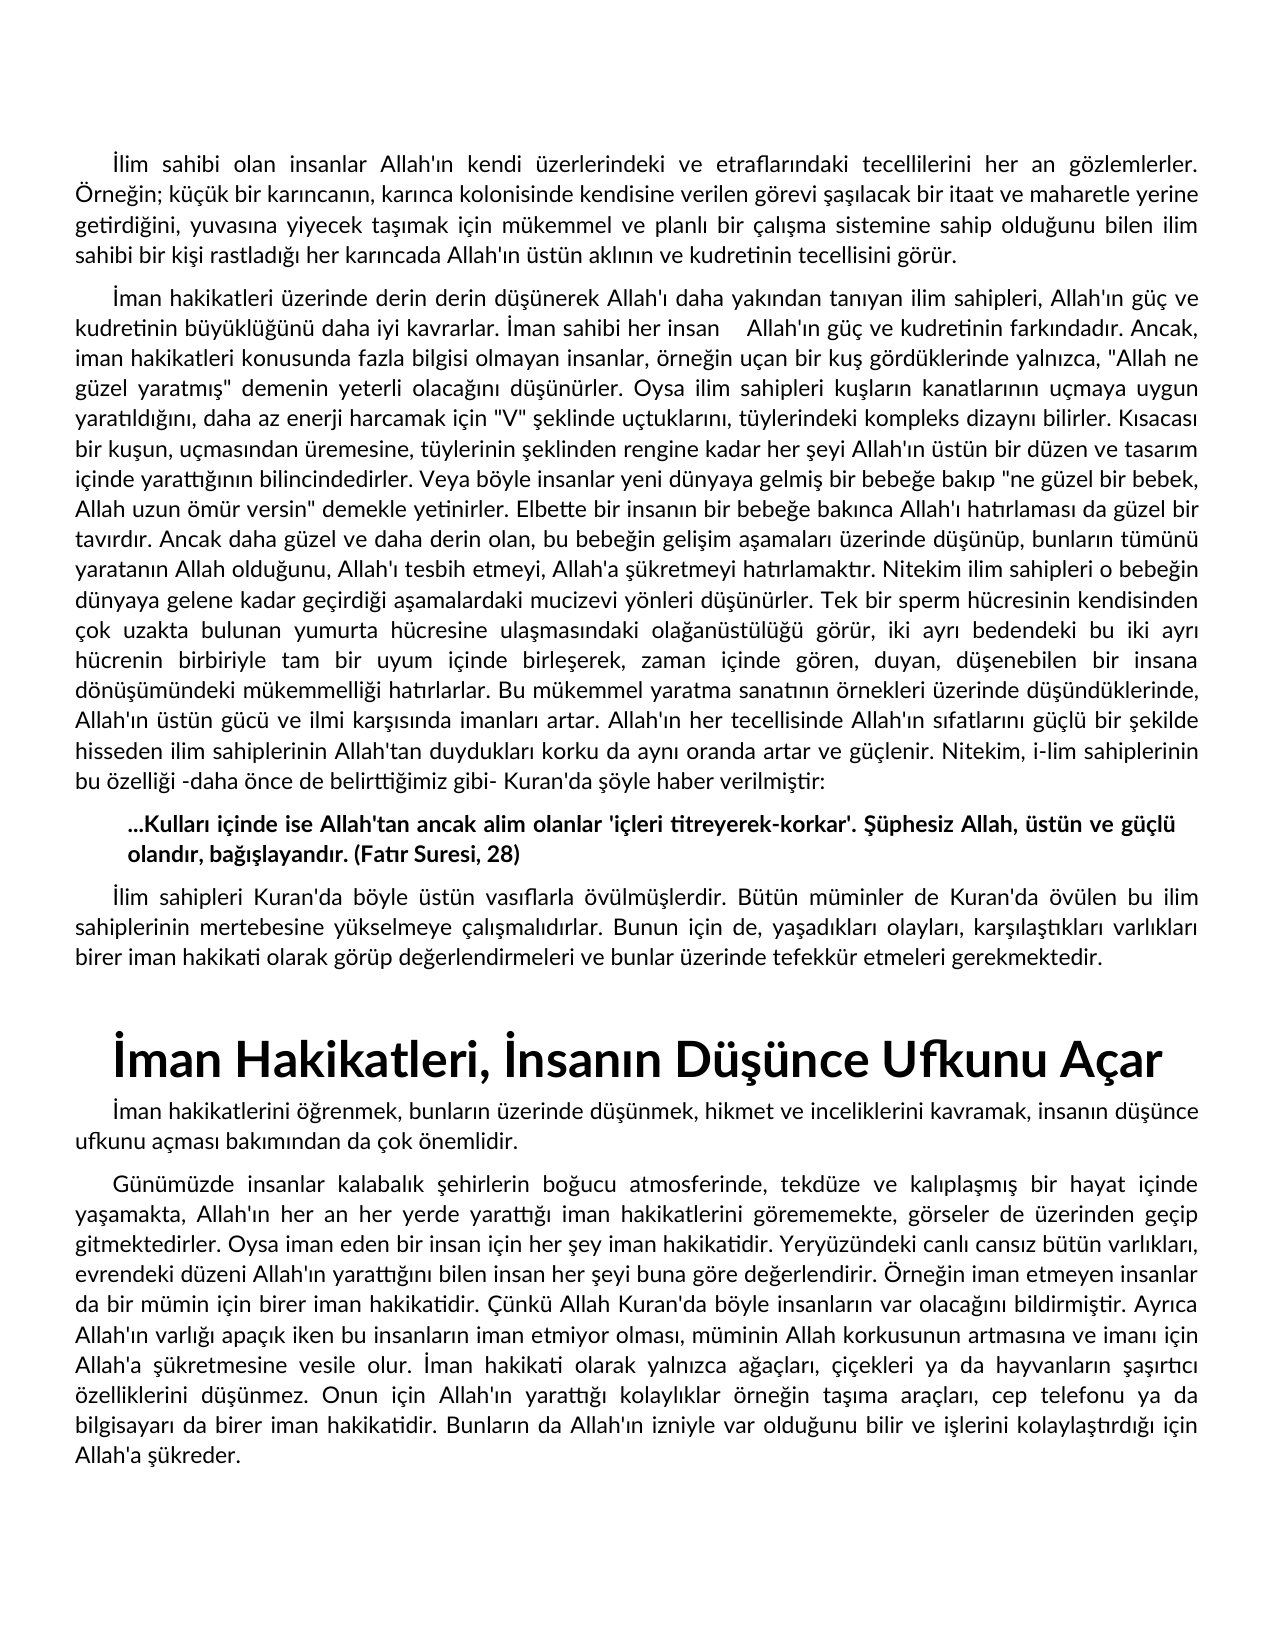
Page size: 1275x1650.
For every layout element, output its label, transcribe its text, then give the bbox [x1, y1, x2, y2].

text ...Kulları içinde ise Allah'tan ancak alim olanlar 'içleri titreyerek-korkar'. Şüphesiz Allah, üstün ve güçlü olandır, bağışlayandır. (Fatır Suresi, 28) [127, 809, 1177, 867]
text Günümüzde insanlar kalabalık şehirlerin boğucu atmosferinde, tekdüze ve kalıplaşmış bir hayat içinde yaşamakta, Allah'ın her an her yerde yarattığı iman hakikatlerini görememekte, görseler de üzerinden geçip gitmektedirler. Oysa iman eden bir insan için her şey iman hakikatidir. Yeryüzündeki canlı cansız bütün varlıkları, evrendeki düzeni Allah'ın yarattığını bilen insan her şeyi buna göre değerlendirir. Örneğin iman etmeyen insanlar da bir mümin için birer iman hakikatidir. Çünkü Allah Kuran'da böyle insanların var olacağını bildirmiştir. Ayrıca Allah'ın varlığı apaçık iken bu insanların iman etmiyor olması, müminin Allah korkusunun artmasına ve imanı için Allah'a şükretmesine vesile olur. İman hakikati olarak yalnızca ağaçları, çiçekleri ya da hayvanların şaşırtıcı özelliklerini düşünmez. Onun için Allah'ın yarattığı kolaylıklar örneğin taşıma araçları, cep telefonu ya da bilgisayarı da birer iman hakikatidir. Bunların da Allah'ın izniyle var olduğunu bilir ve işlerini kolaylaştırdığı için Allah'a şükreder. [75, 1169, 1200, 1469]
text İlim sahipleri Kuran'da böyle üstün vasıflarla övülmüşlerdir. Bütün müminler de Kuran'da övülen bu ilim sahiplerinin mertebesine yükselmeye çalışmalıdırlar. Bunun için de, yaşadıkları olayları, karşılaştıkları varlıkları birer iman hakikati olarak görüp değerlendirmeleri ve bunlar üzerinde tefekkür etmeleri gerekmektedir. [75, 882, 1200, 970]
text İman hakikatleri üzerinde derin derin düşünerek Allah'ı daha yakından tanıyan ilim sahipleri, Allah'ın güç ve kudretinin büyüklüğünü daha iyi kavrarlar. İman sahibi her insan Allah'ın güç ve kudretinin farkındadır. Ancak, iman hakikatleri konusunda fazla bilgisi olmayan insanlar, örneğin uçan bir kuş gördüklerinde yalnızca, "Allah ne güzel yaratmış" demenin yeterli olacağını düşünürler. Oysa ilim sahipleri kuşların kanatlarının uçmaya uygun yaratıldığını, daha az enerji harcamak için "V" şeklinde uçtuklarını, tüylerindeki kompleks dizaynı bilirler. Kısacası bir kuşun, uçmasından üremesine, tüylerinin şeklinden rengine kadar her şeyi Allah'ın üstün bir düzen ve tasarım içinde yarattığının bilincindedirler. Veya böyle insanlar yeni dünyaya gelmiş bir bebeğe bakıp "ne güzel bir bebek, Allah uzun ömür versin" demekle yetinirler. Elbette bir insanın bir bebeğe bakınca Allah'ı hatırlaması da güzel bir tavırdır. Ancak daha güzel ve daha derin olan, bu bebeğin gelişim aşamaları üzerinde düşünüp, bunların tümünü yaratanın Allah olduğunu, Allah'ı tesbih etmeyi, Allah'a şükretmeyi hatırlamaktır. Nitekim ilim sahipleri o bebeğin dünyaya gelene kadar geçirdiği aşamalardaki mucizevi yönleri düşünürler. Tek bir sperm hücresinin kendisinden çok uzakta bulunan yumurta hücresine ulaşmasındaki olağanüstülüğü görür, iki ayrı bedendeki bu iki ayrı hücrenin birbiriyle tam bir uyum içinde birleşerek, zaman içinde gören, duyan, düşenebilen bir insana dönüşümündeki mükemmelliği hatırlarlar. Bu mükemmel yaratma sanatının örnekleri üzerinde düşündüklerinde, Allah'ın üstün gücü ve ilmi karşısında imanları artar. Allah'ın her tecellisinde Allah'ın sıfatlarını güçlü bir şekilde hisseden ilim sahiplerinin Allah'tan duydukları korku da aynı oranda artar ve güçlenir. Nitekim, i-lim sahiplerinin bu özelliği -daha önce de belirttiğimiz gibi- Kuran'da şöyle haber verilmiştir: [75, 283, 1200, 794]
text İman hakikatlerini öğrenmek, bunların üzerinde düşünmek, hikmet ve inceliklerini kavramak, insanın düşünce ufkunu açması bakımından da çok önemlidir. [75, 1096, 1200, 1154]
text İlim sahibi olan insanlar Allah'ın kendi üzerlerindeki ve etraflarındaki tecellilerini her an gözlemlerler. Örneğin; küçük bir karıncanın, karınca kolonisinde kendisine verilen görevi şaşılacak bir itaat ve maharetle yerine getirdiğini, yuvasına yiyecek taşımak için mükemmel ve planlı bir çalışma sistemine sahip olduğunu bilen ilim sahibi bir kişi rastladığı her karıncada Allah'ın üstün aklının ve kudretinin tecellisini görür. [75, 150, 1200, 268]
subtitle İman Hakikatleri, İnsanın Düşünce Ufkunu Açar [112, 1028, 1200, 1088]
